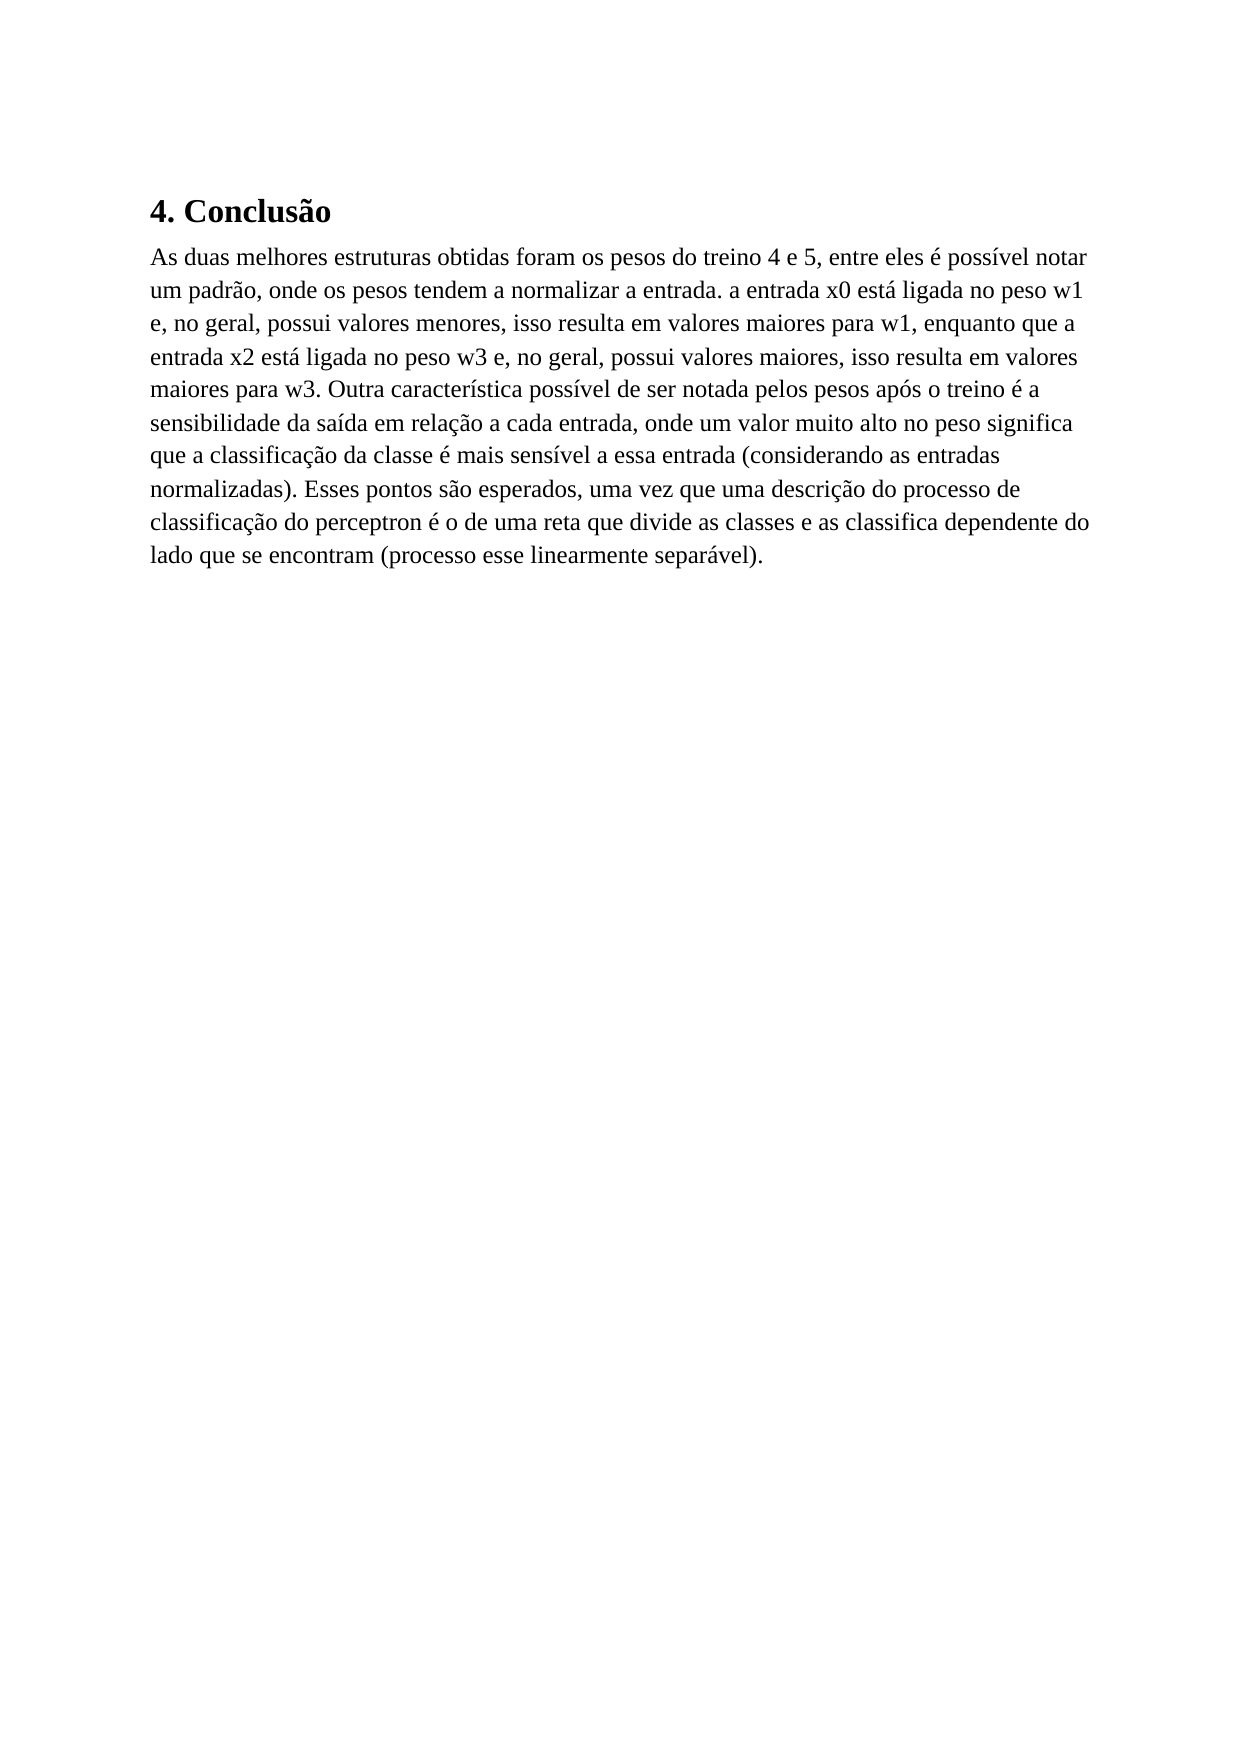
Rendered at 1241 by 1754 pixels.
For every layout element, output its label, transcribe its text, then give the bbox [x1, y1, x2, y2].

text As duas melhores estruturas obtidas foram os pesos do treino 4 e 5, entre eles é possível notar um padrão, onde os pesos tendem a normalizar a entrada. a entrada x0 está ligada no peso w1 e, no geral, possui valores menores, isso resulta em valores maiores para w1, enquanto que a entrada x2 está ligada no peso w3 e, no geral, possui valores maiores, isso resulta em valores maiores para w3. Outra característica possível de ser notada pelos pesos após o treino é a sensibilidade da saída em relação a cada entrada, onde um valor muito alto no peso significa que a classificação da classe é mais sensível a essa entrada (considerando as entradas normalizadas). Esses pontos são esperados, uma vez que uma descrição do processo de classificação do perceptron é o de uma reta que divide as classes e as classifica dependente do lado que se encontram (processo esse linearmente separável). [150, 242, 1090, 568]
subtitle 4. Conclusão [150, 192, 1090, 230]
